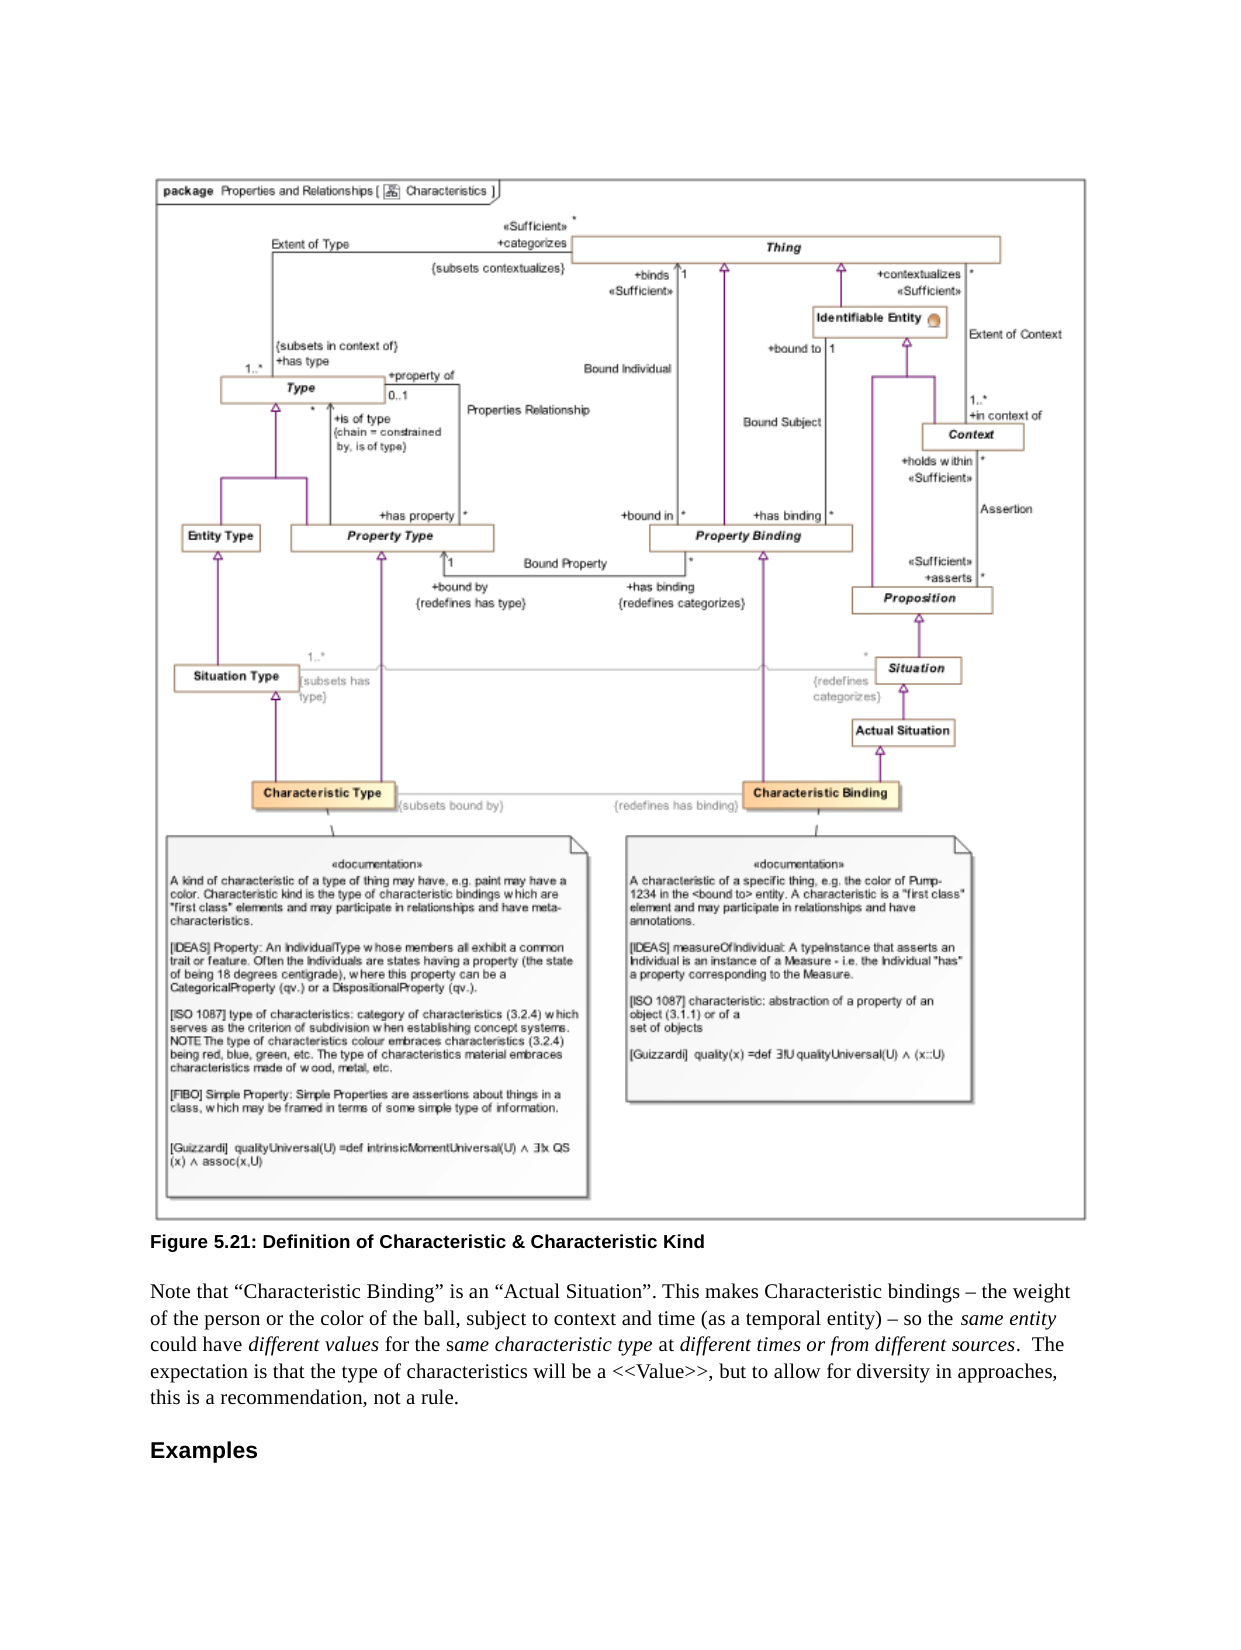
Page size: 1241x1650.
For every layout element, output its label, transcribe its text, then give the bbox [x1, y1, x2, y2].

text Note that “Characteristic Binding” is an “Actual Situation”. This makes Characteristic bindings – the weight of the person or the color of the ball, subject to context and time (as a temporal entity) – so the same entity could have different values for the same characteristic type at different times or from different sources. The expectation is that the type of characteristics will be a <<Value>>, but to allow for diversity in approaches, this is a recommendation, not a rule. [150, 1253, 1090, 1409]
picture [150, 173, 1090, 1225]
text [150, 150, 1090, 173]
text Figure 5.21: Definition of Characteristic & Characteristic Kind [150, 1225, 1090, 1253]
text Examples [150, 1436, 1090, 1463]
